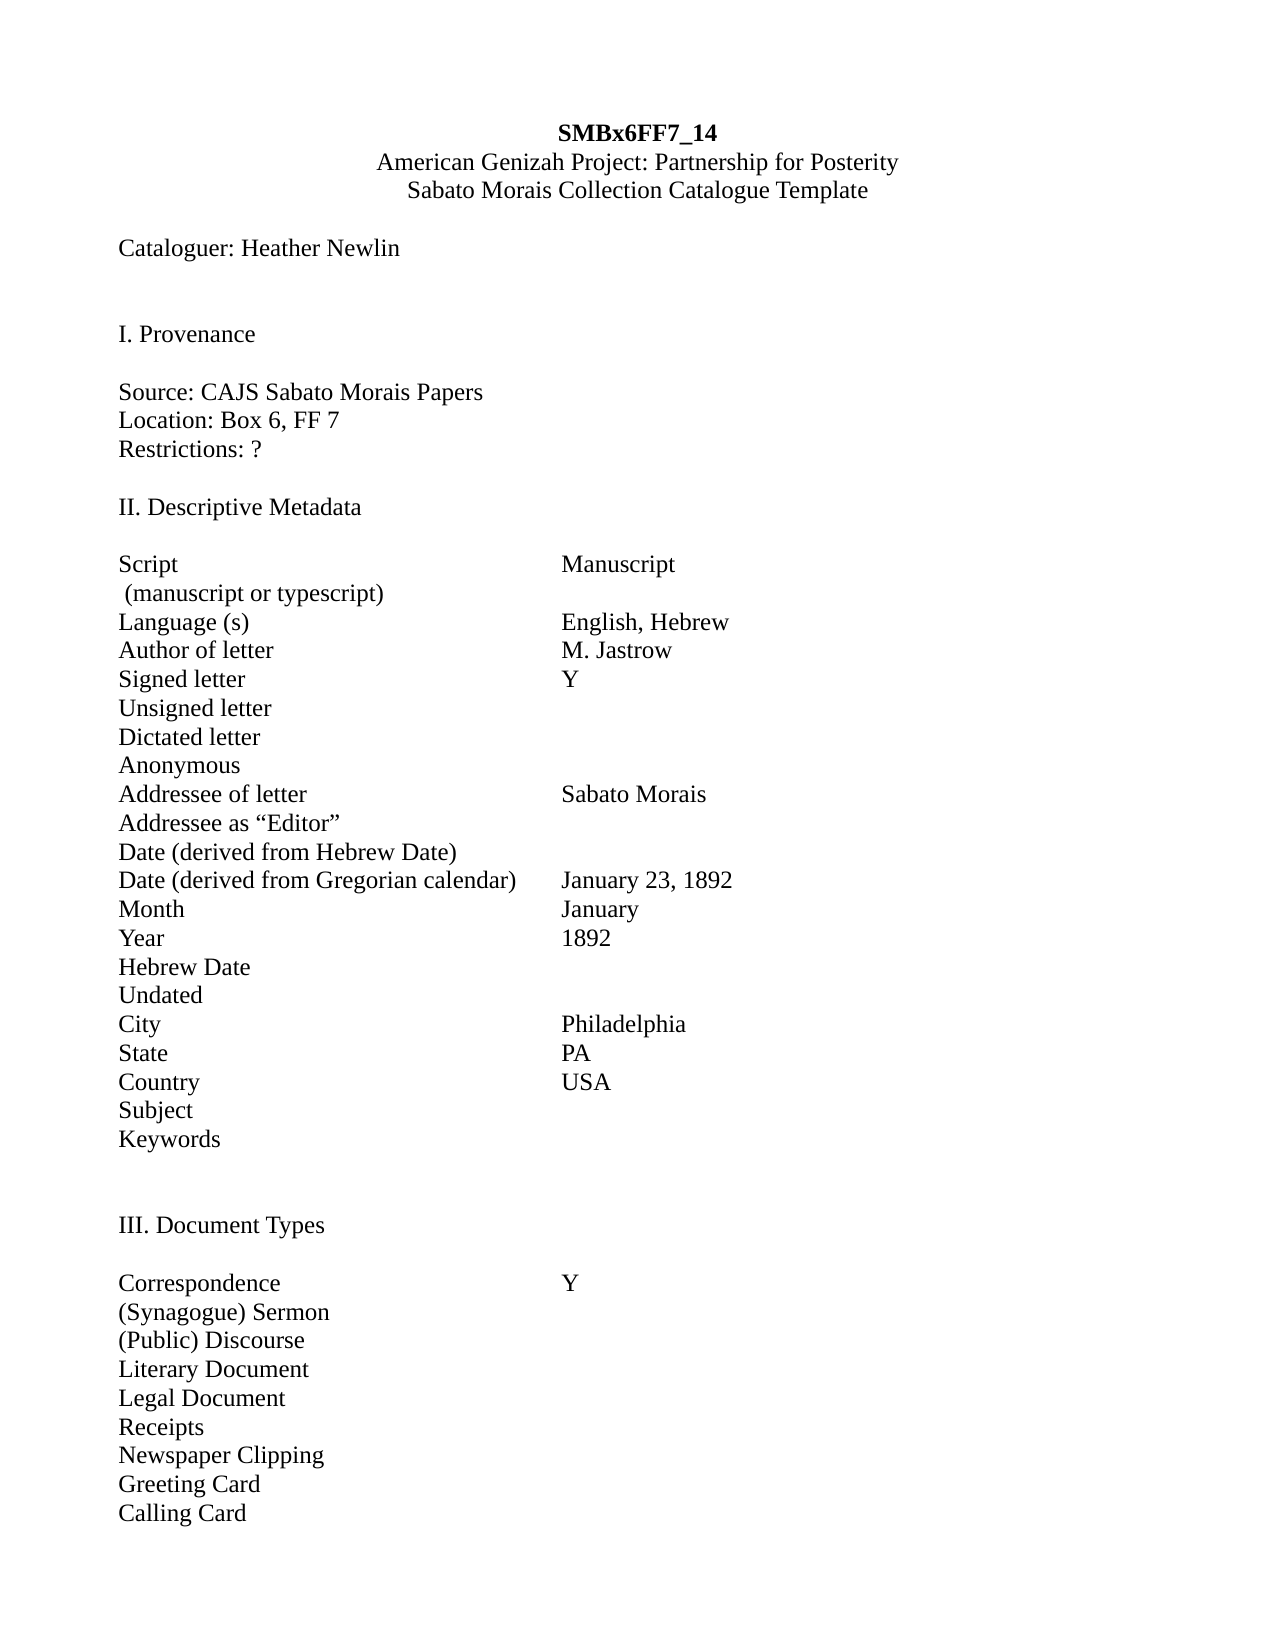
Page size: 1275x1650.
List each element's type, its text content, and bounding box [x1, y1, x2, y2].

text Hebrew Date [118, 952, 1157, 981]
text Cataloguer: Heather Newlin [118, 233, 1157, 262]
text Date (derived from Gregorian calendar) January 23, 1892 [118, 866, 1157, 894]
text SMBx6FF7_14 [118, 118, 1157, 147]
text Legal Document [118, 1383, 1157, 1412]
text Undated [118, 981, 1157, 1009]
text State PA [118, 1038, 1157, 1067]
text Date (derived from Hebrew Date) [118, 837, 1157, 866]
text Restrictions: ? [118, 434, 1157, 463]
text Subject [118, 1096, 1157, 1124]
text (Public) Discourse [118, 1326, 1157, 1354]
text I. Provenance [118, 319, 1157, 348]
text Addressee of letter Sabato Morais [118, 779, 1157, 808]
text Dictated letter [118, 722, 1157, 751]
text Greeting Card [118, 1469, 1157, 1498]
text Script Manuscript [118, 549, 1157, 578]
text Language (s) English, Hebrew [118, 607, 1157, 636]
text Location: Box 6, FF 7 [118, 406, 1157, 434]
text Source: CAJS Sabato Morais Papers [118, 377, 1157, 406]
text Correspondence Y [118, 1268, 1157, 1297]
text Unsigned letter [118, 693, 1157, 722]
text Keywords [118, 1124, 1157, 1153]
text American Genizah Project: Partnership for Posterity [118, 147, 1157, 176]
text Addressee as “Editor” [118, 808, 1157, 837]
text II. Descriptive Metadata [118, 492, 1157, 521]
text Newspaper Clipping [118, 1441, 1157, 1469]
text Year 1892 [118, 923, 1157, 952]
text III. Document Types [118, 1211, 1157, 1239]
text Receipts [118, 1412, 1157, 1441]
text (manuscript or typescript) [118, 578, 1157, 607]
text Author of letter M. Jastrow [118, 636, 1157, 664]
text Anonymous [118, 751, 1157, 779]
text (Synagogue) Sermon [118, 1297, 1157, 1326]
text Country USA [118, 1067, 1157, 1096]
text Calling Card [118, 1498, 1157, 1527]
text City Philadelphia [118, 1009, 1157, 1038]
text Signed letter Y [118, 664, 1157, 693]
text Month January [118, 894, 1157, 923]
text Sabato Morais Collection Catalogue Template [118, 176, 1157, 204]
text Literary Document [118, 1354, 1157, 1383]
